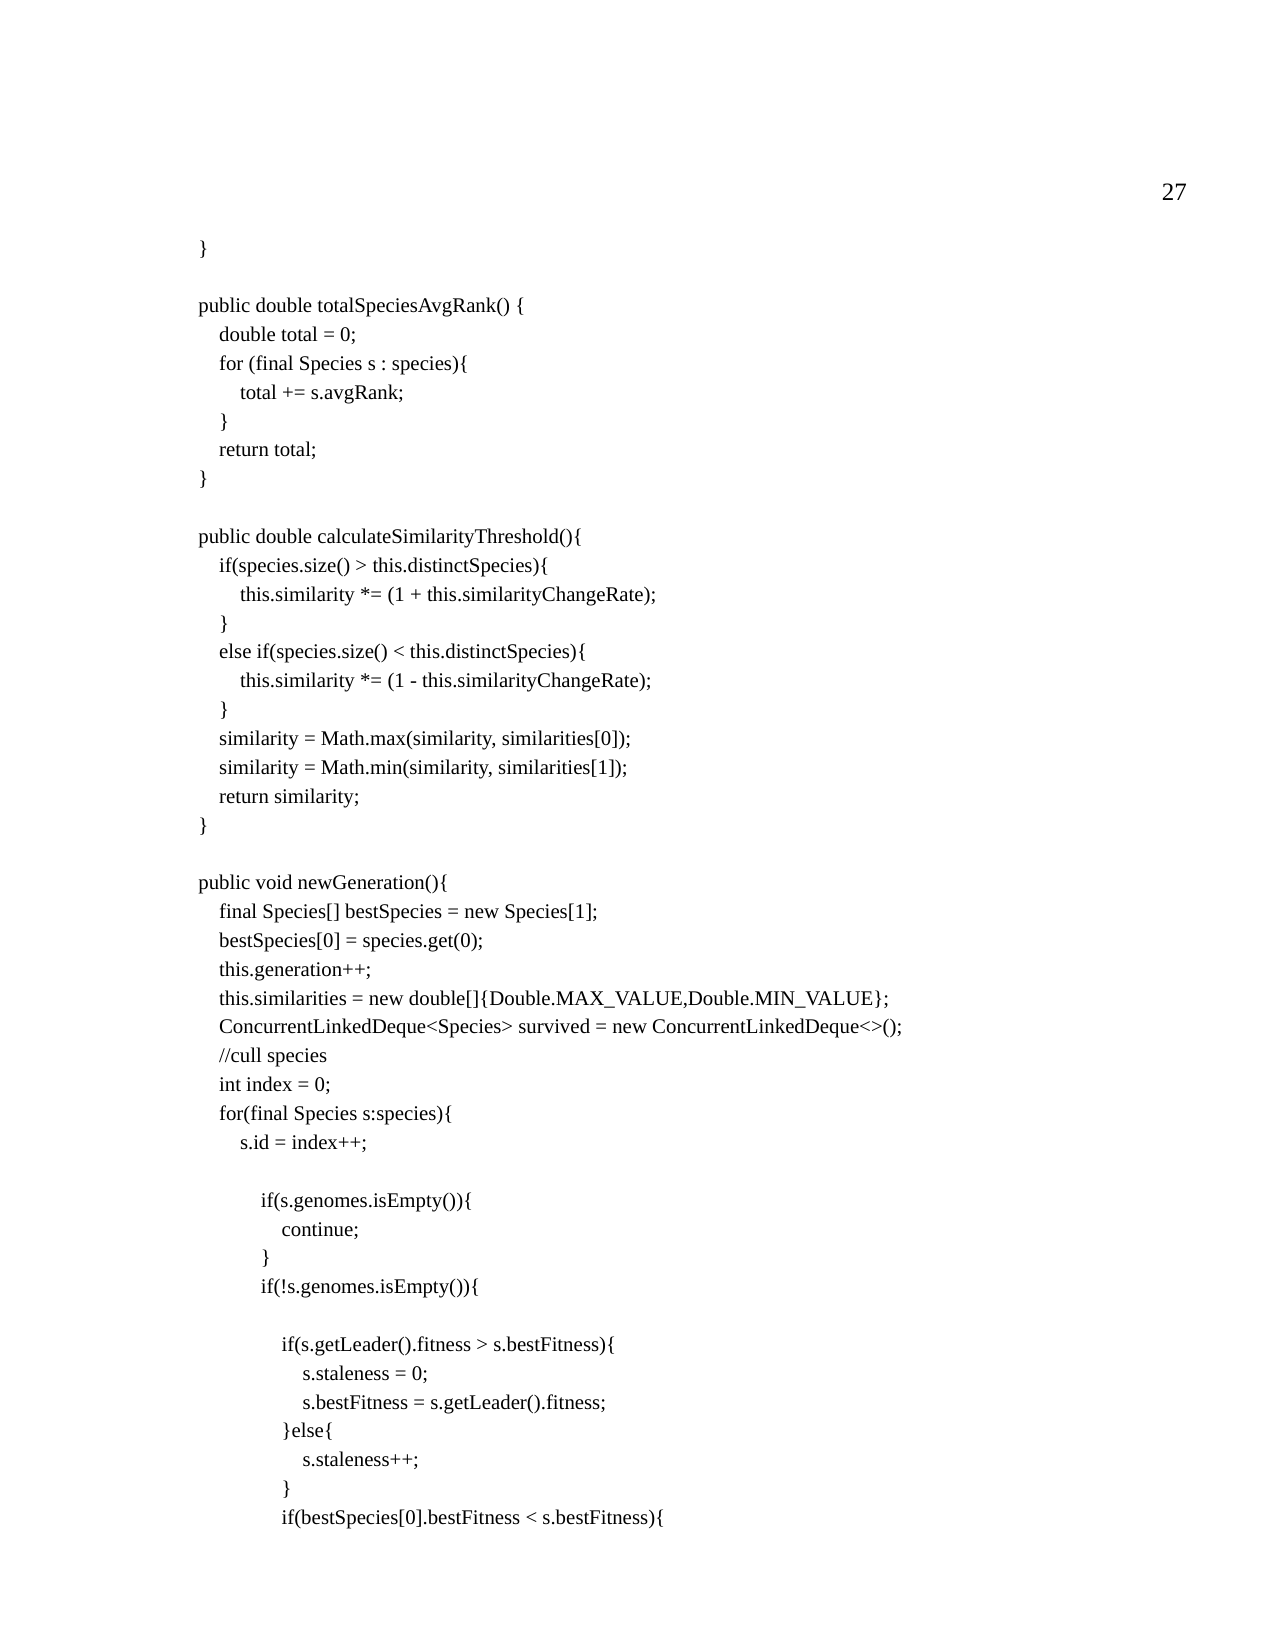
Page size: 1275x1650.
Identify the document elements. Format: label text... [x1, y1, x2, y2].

text public void newGeneration(){ [177, 870, 1186, 894]
text else if(species.size() < this.distinctSpecies){ [177, 639, 1186, 663]
text if(s.genomes.isEmpty()){ [177, 1188, 1186, 1212]
text public double totalSpeciesAvgRank() { [177, 293, 1186, 317]
text this.similarity *= (1 - this.similarityChangeRate); [177, 668, 1186, 692]
text final Species[] bestSpecies = new Species[1]; [177, 899, 1186, 923]
text } [177, 235, 1186, 259]
text double total = 0; [177, 322, 1186, 346]
text this.similarities = new double[]{Double.MAX_VALUE,Double.MIN_VALUE}; [177, 986, 1186, 1010]
text }else{ [177, 1418, 1186, 1442]
text //cull species [177, 1043, 1186, 1067]
text similarity = Math.min(similarity, similarities[1]); [177, 755, 1186, 779]
text } [177, 697, 1186, 721]
text total += s.avgRank; [177, 380, 1186, 404]
text if(!s.genomes.isEmpty()){ [177, 1274, 1186, 1298]
text } [177, 1476, 1186, 1500]
text } [177, 611, 1186, 634]
text s.id = index++; [177, 1130, 1186, 1154]
text s.staleness++; [177, 1447, 1186, 1471]
text } [177, 1245, 1186, 1269]
text if(bestSpecies[0].bestFitness < s.bestFitness){ [177, 1505, 1186, 1529]
text similarity = Math.max(similarity, similarities[0]); [177, 726, 1186, 750]
text return total; [177, 437, 1186, 461]
text if(species.size() > this.distinctSpecies){ [177, 553, 1186, 577]
text } [177, 466, 1186, 490]
text for(final Species s:species){ [177, 1101, 1186, 1125]
text int index = 0; [177, 1072, 1186, 1096]
text s.bestFitness = s.getLeader().fitness; [177, 1389, 1186, 1414]
text s.staleness = 0; [177, 1361, 1186, 1385]
text this.similarity *= (1 + this.similarityChangeRate); [177, 582, 1186, 606]
text } [177, 812, 1186, 837]
text bestSpecies[0] = species.get(0); [177, 928, 1186, 952]
text for (final Species s : species){ [177, 351, 1186, 375]
text public double calculateSimilarityThreshold(){ [177, 524, 1186, 548]
text this.generation++; [177, 957, 1186, 981]
text return similarity; [177, 784, 1186, 808]
text if(s.getLeader().fitness > s.bestFitness){ [177, 1332, 1186, 1356]
text } [177, 408, 1186, 433]
text continue; [177, 1216, 1186, 1241]
text ConcurrentLinkedDeque<Species> survived = new ConcurrentLinkedDeque<>(); [177, 1014, 1186, 1038]
